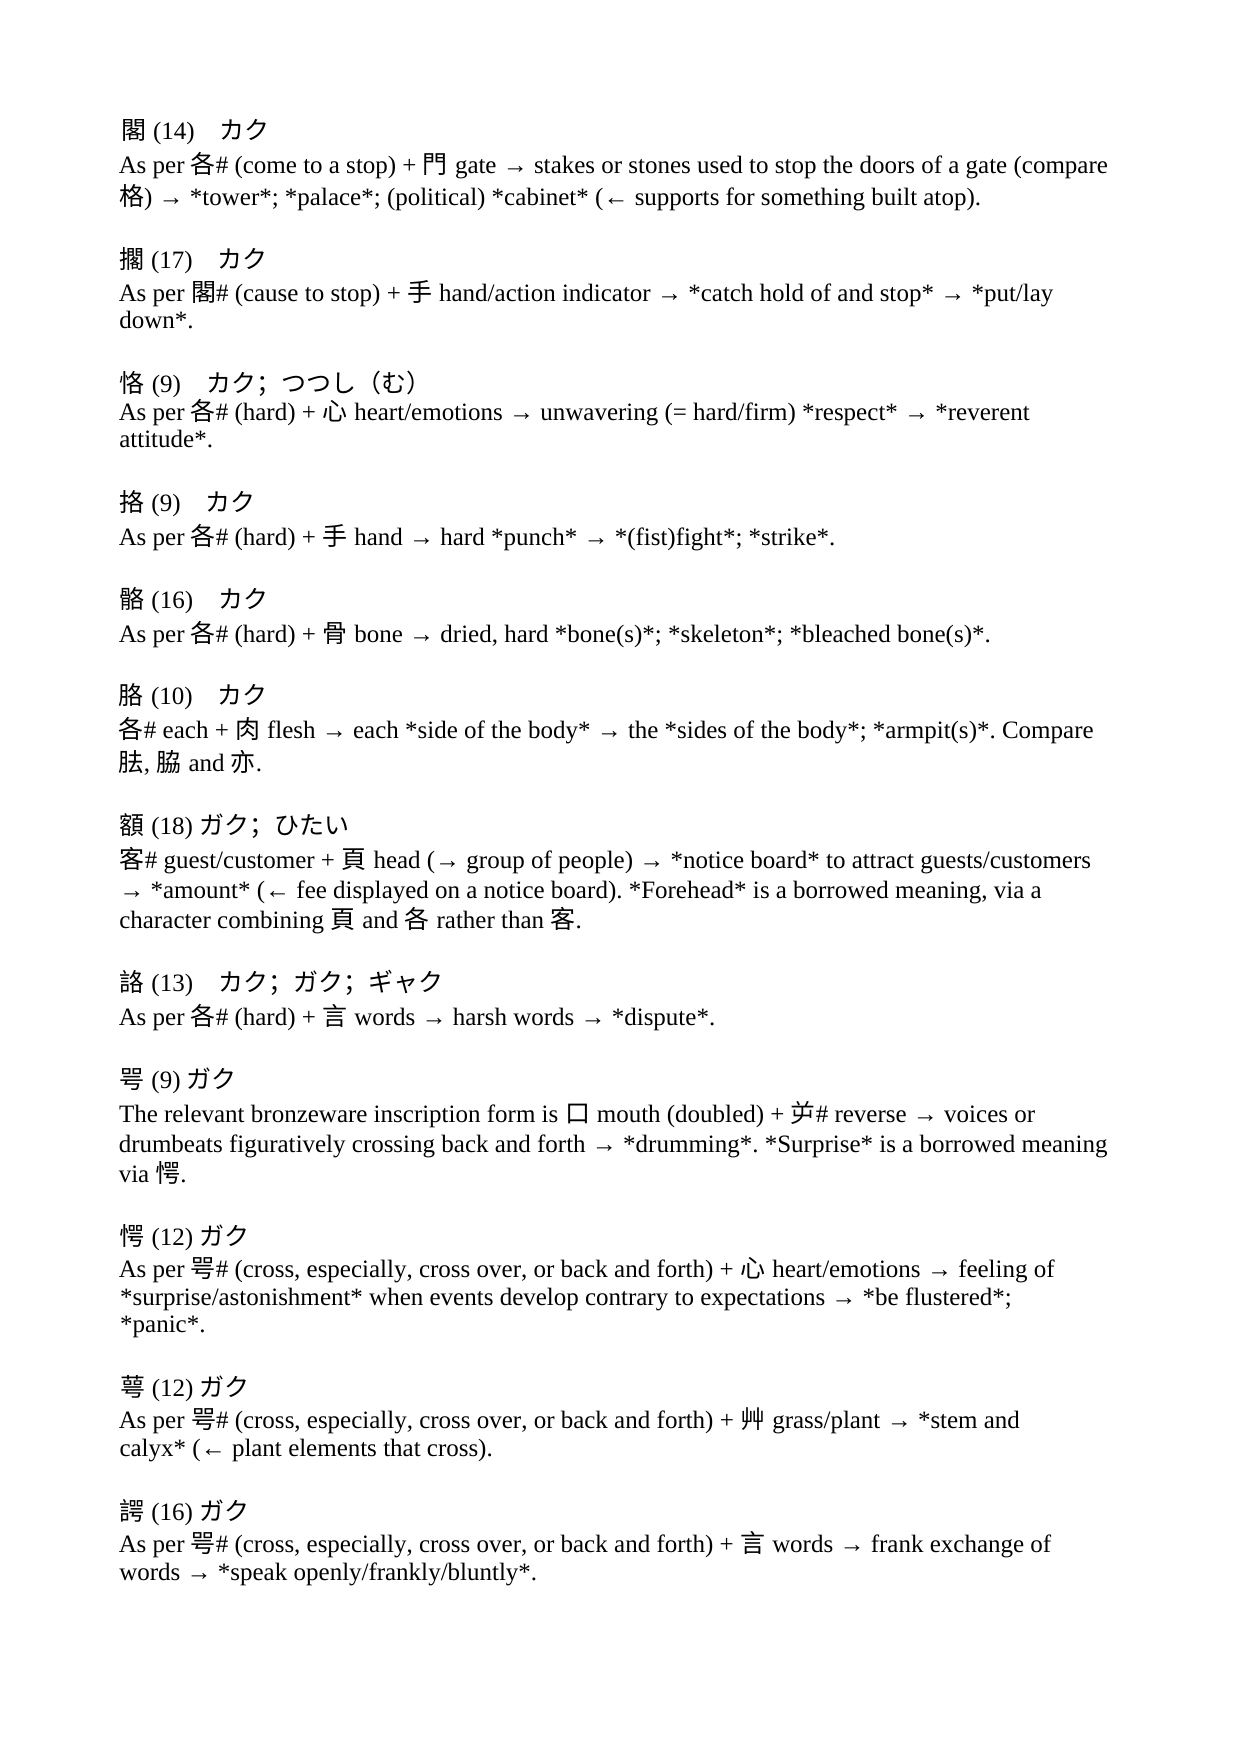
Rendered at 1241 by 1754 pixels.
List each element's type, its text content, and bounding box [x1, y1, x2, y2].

text As per 閣# (cause to stop) + 手 hand/action indicator → *catch hold of and stop* → *put/lay down*. [118, 279, 1054, 334]
text As per 咢# (cross, especially, cross over, or back and forth) + 言 words → frank exchange of words → *speak openly/frankly/bluntly*. [118, 1531, 1117, 1586]
text 客# guest/customer + 頁 head (→ group of people) → *notice board* to attract guests/customers → *amount* (← fee displayed on a notice board). *Forehead* is a borrowed meaning, via a character combining 頁 and 各 rather than 客. [119, 845, 1122, 934]
text 詻 (13) カク；ガク；ギャク [119, 968, 1123, 997]
text 咢 (9) ガク [119, 1065, 1123, 1094]
text 挌 (9) カク [119, 488, 1123, 517]
text 胳 (10) カク [119, 681, 1123, 710]
text As per 各# (hard) + 骨 bone → dried, hard *bone(s)*; *skeleton*; *bleached bone(s)*. [118, 618, 1123, 647]
text 萼 (12) ガク [120, 1373, 1123, 1402]
text As per 咢# (cross, especially, cross over, or back and forth) + 艸 grass/plant → *stem and calyx* (← plant elements that cross). [118, 1407, 1091, 1462]
text As per 各# (hard) + 言 words → harsh words → *dispute*. [118, 1002, 1123, 1031]
text 各# each + 肉 flesh → each *side of the body* → the *sides of the body*; *armpit(s)*. Compare 胠, 脇 and 亦. [119, 715, 1094, 777]
text 諤 (16) ガク [119, 1497, 1123, 1526]
text 骼 (16) カク [119, 584, 1123, 613]
text 擱 (17) カク [119, 246, 1123, 274]
text 愕 (12) ガク [119, 1222, 1123, 1251]
text As per 各# (hard) + 手 hand → hard *punch* → *(fist)fight*; *strike*. [118, 522, 1123, 551]
text The relevant bronzeware inscription form is 口 mouth (doubled) + 屰# reverse → voices or drumbeats figuratively crossing back and forth → *drumming*. *Surprise* is a borrowed meaning via 愕. [118, 1099, 1108, 1188]
text 額 (18) ガク；ひたい [119, 811, 1123, 840]
text 閣 (14) カク [121, 116, 1123, 144]
text 恪 (9) カク；つつし（む） [119, 369, 1123, 398]
text As per 各# (hard) + 心 heart/emotions → unwavering (= hard/firm) *respect* → *reverent attitude*. [118, 398, 1031, 453]
text As per 各# (come to a stop) + 門 gate → stakes or stones used to stop the doors of a gate (compare 格) → *tower*; *palace*; (political) *cabinet* (← supports for something built atop). [118, 149, 1109, 211]
text As per 咢# (cross, especially, cross over, or back and forth) + 心 heart/emotions → feeling of *surprise/astonishment* when events develop contrary to expectations → *be flustered*; *panic*. [118, 1256, 1102, 1338]
